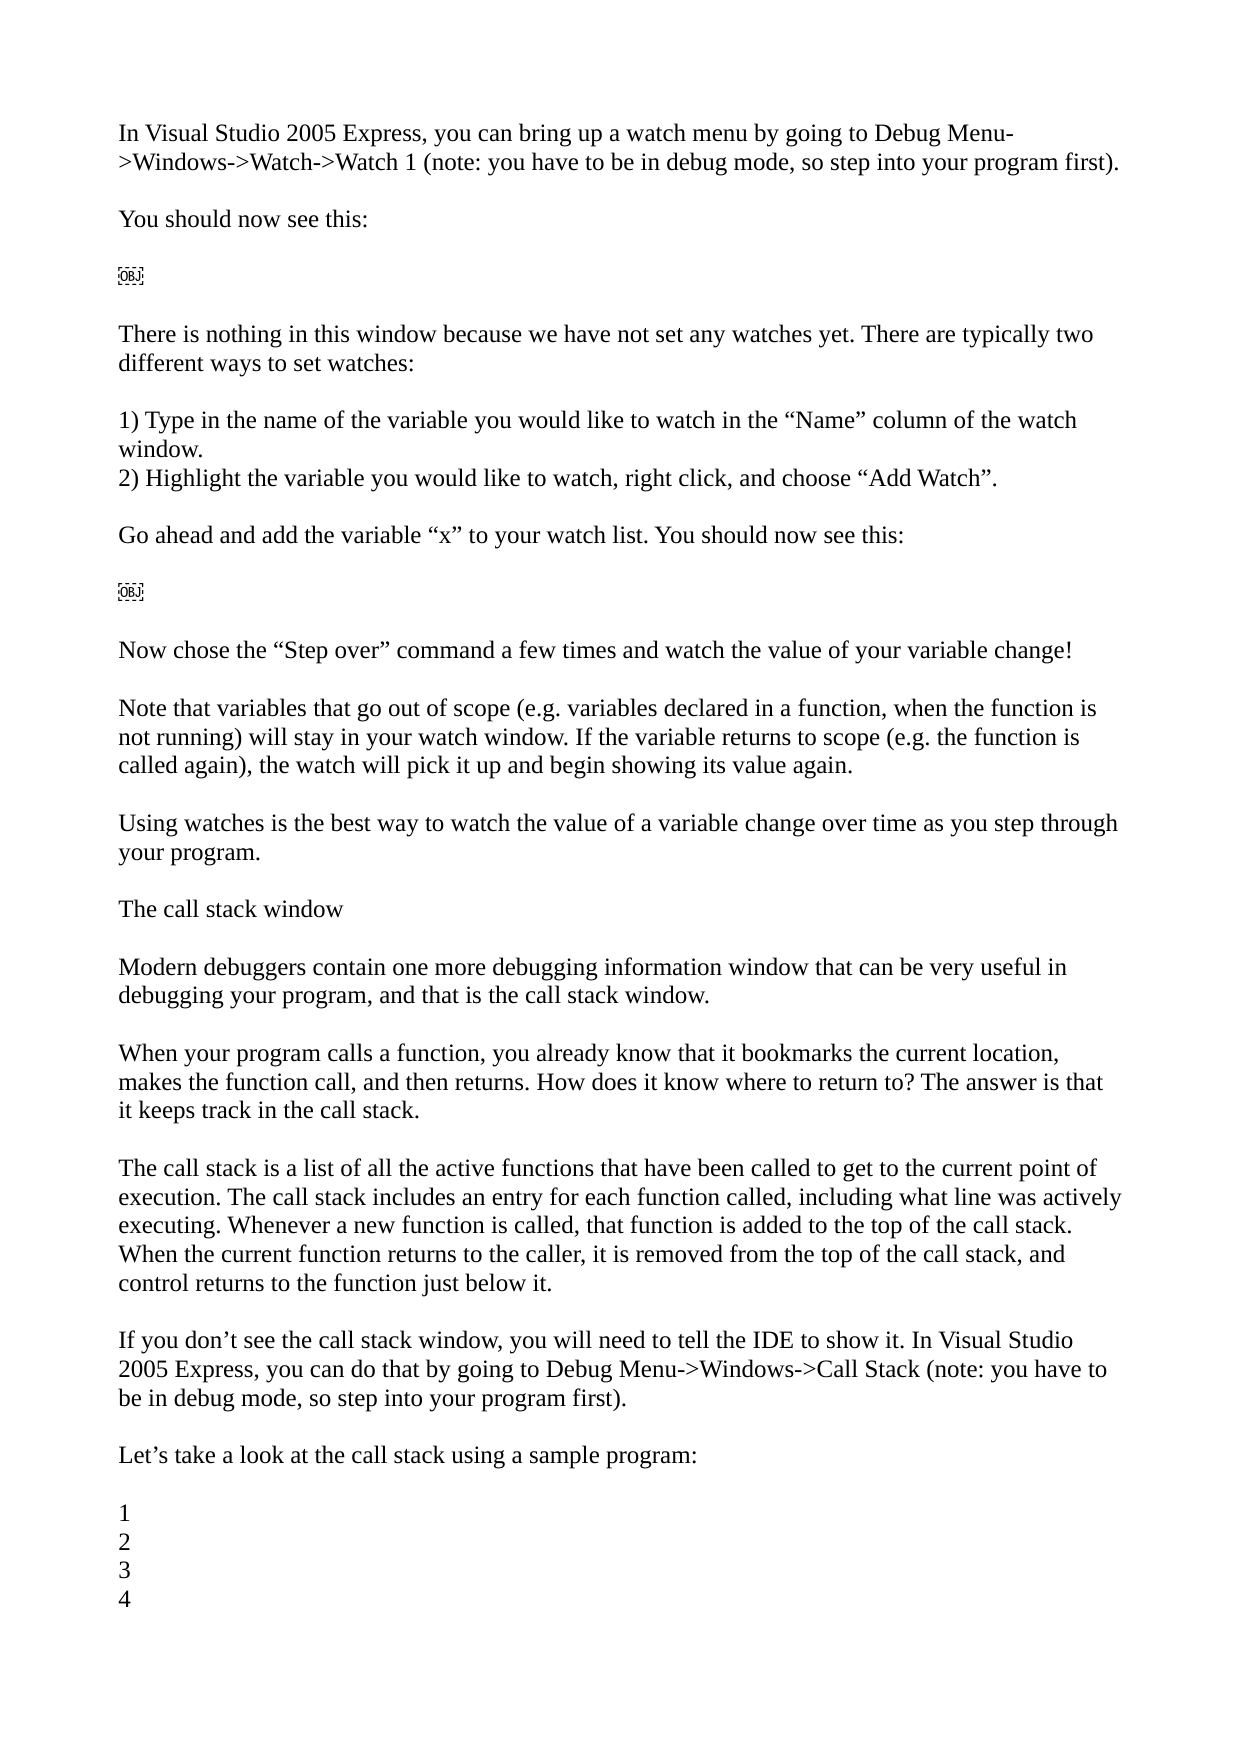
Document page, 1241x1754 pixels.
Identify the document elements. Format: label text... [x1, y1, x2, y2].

text The call stack window [118, 894, 1122, 923]
text The call stack is a list of all the active functions that have been called to get to the current point of execution. The call stack includes an entry for each function called, including what line was actively executing. Whenever a new function is called, that function is added to the top of the call stack. When the current function returns to the caller, it is removed from the top of the call stack, and control returns to the function just below it. [118, 1153, 1122, 1297]
text Using watches is the best way to watch the value of a variable change over time as you step through your program. [118, 808, 1122, 866]
text When your program calls a function, you already know that it bookmarks the current location, makes the function call, and then returns. How does it know where to return to? The answer is that it keeps track in the call stack. [118, 1038, 1122, 1124]
text Note that variables that go out of scope (e.g. variables declared in a function, when the function is not running) will stay in your watch window. If the variable returns to scope (e.g. the function is called again), the watch will pick it up and begin showing its value again. [118, 693, 1122, 779]
text If you don’t see the call stack window, you will need to tell the IDE to show it. In Visual Studio 2005 Express, you can do that by going to Debug Menu->Windows->Call Stack (note: you have to be in debug mode, so step into your program first). [118, 1326, 1122, 1412]
text Let’s take a look at the call stack using a sample program: [118, 1441, 1122, 1469]
text 2) Highlight the variable you would like to watch, right click, and choose “Add Watch”. [118, 463, 1122, 492]
text 3 [118, 1556, 1122, 1584]
text ￼ [118, 578, 1122, 607]
text Modern debuggers contain one more debugging information window that can be very useful in debugging your program, and that is the call stack window. [118, 952, 1122, 1009]
text Go ahead and add the variable “x” to your watch list. You should now see this: [118, 521, 1122, 549]
text There is nothing in this window because we have not set any watches yet. There are typically two different ways to set watches: [118, 319, 1122, 377]
text 4 [118, 1584, 1122, 1613]
text Now chose the “Step over” command a few times and watch the value of your variable change! [118, 636, 1122, 664]
text 1 [118, 1498, 1122, 1527]
text 2 [118, 1527, 1122, 1556]
text You should now see this: [118, 204, 1122, 233]
text 1) Type in the name of the variable you would like to watch in the “Name” column of the watch window. [118, 406, 1122, 463]
text In Visual Studio 2005 Express, you can bring up a watch menu by going to Debug Menu->Windows->Watch->Watch 1 (note: you have to be in debug mode, so step into your program first). [118, 118, 1122, 176]
text ￼ [118, 262, 1122, 291]
